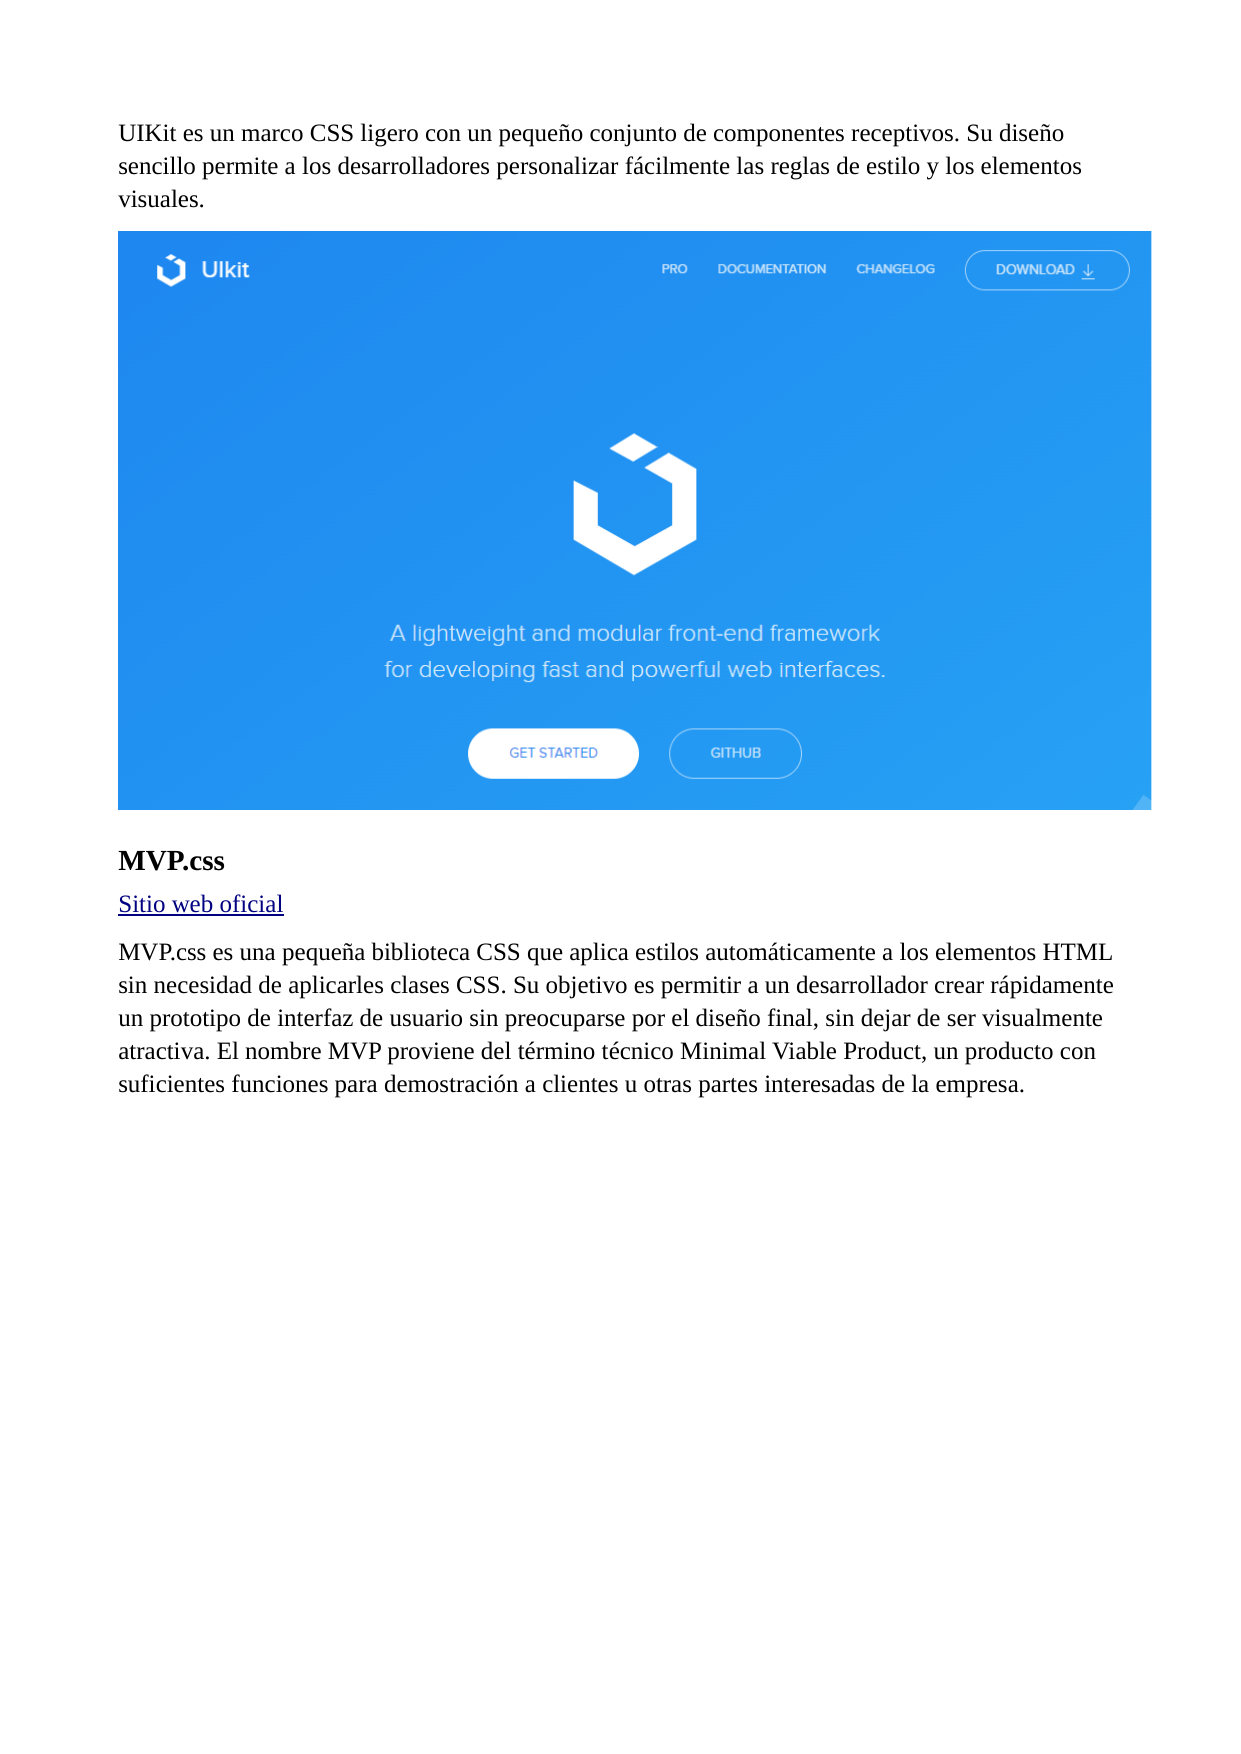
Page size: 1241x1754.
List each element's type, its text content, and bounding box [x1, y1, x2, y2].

subtitle MVP.css [118, 843, 1122, 877]
text MVP.css es una pequeña biblioteca CSS que aplica estilos automáticamente a los elementos HTML sin necesidad de aplicarles clases CSS. Su objetivo es permitir a un desarrollador crear rápidamente un prototipo de interfaz de usuario sin preocuparse por el diseño final, sin dejar de ser visualmente atractiva. El nombre MVP proviene del término técnico Minimal Viable Product, un producto con suficientes funciones para demostración a clientes u otras partes interesadas de la empresa. [118, 937, 1122, 1098]
text Sitio web oficial [118, 889, 1122, 918]
picture [118, 231, 1152, 810]
text UIKit es un marco CSS ligero con un pequeño conjunto de componentes receptivos. Su diseño sencillo permite a los desarrolladores personalizar fácilmente las reglas de estilo y los elementos visuales. [118, 118, 1122, 213]
